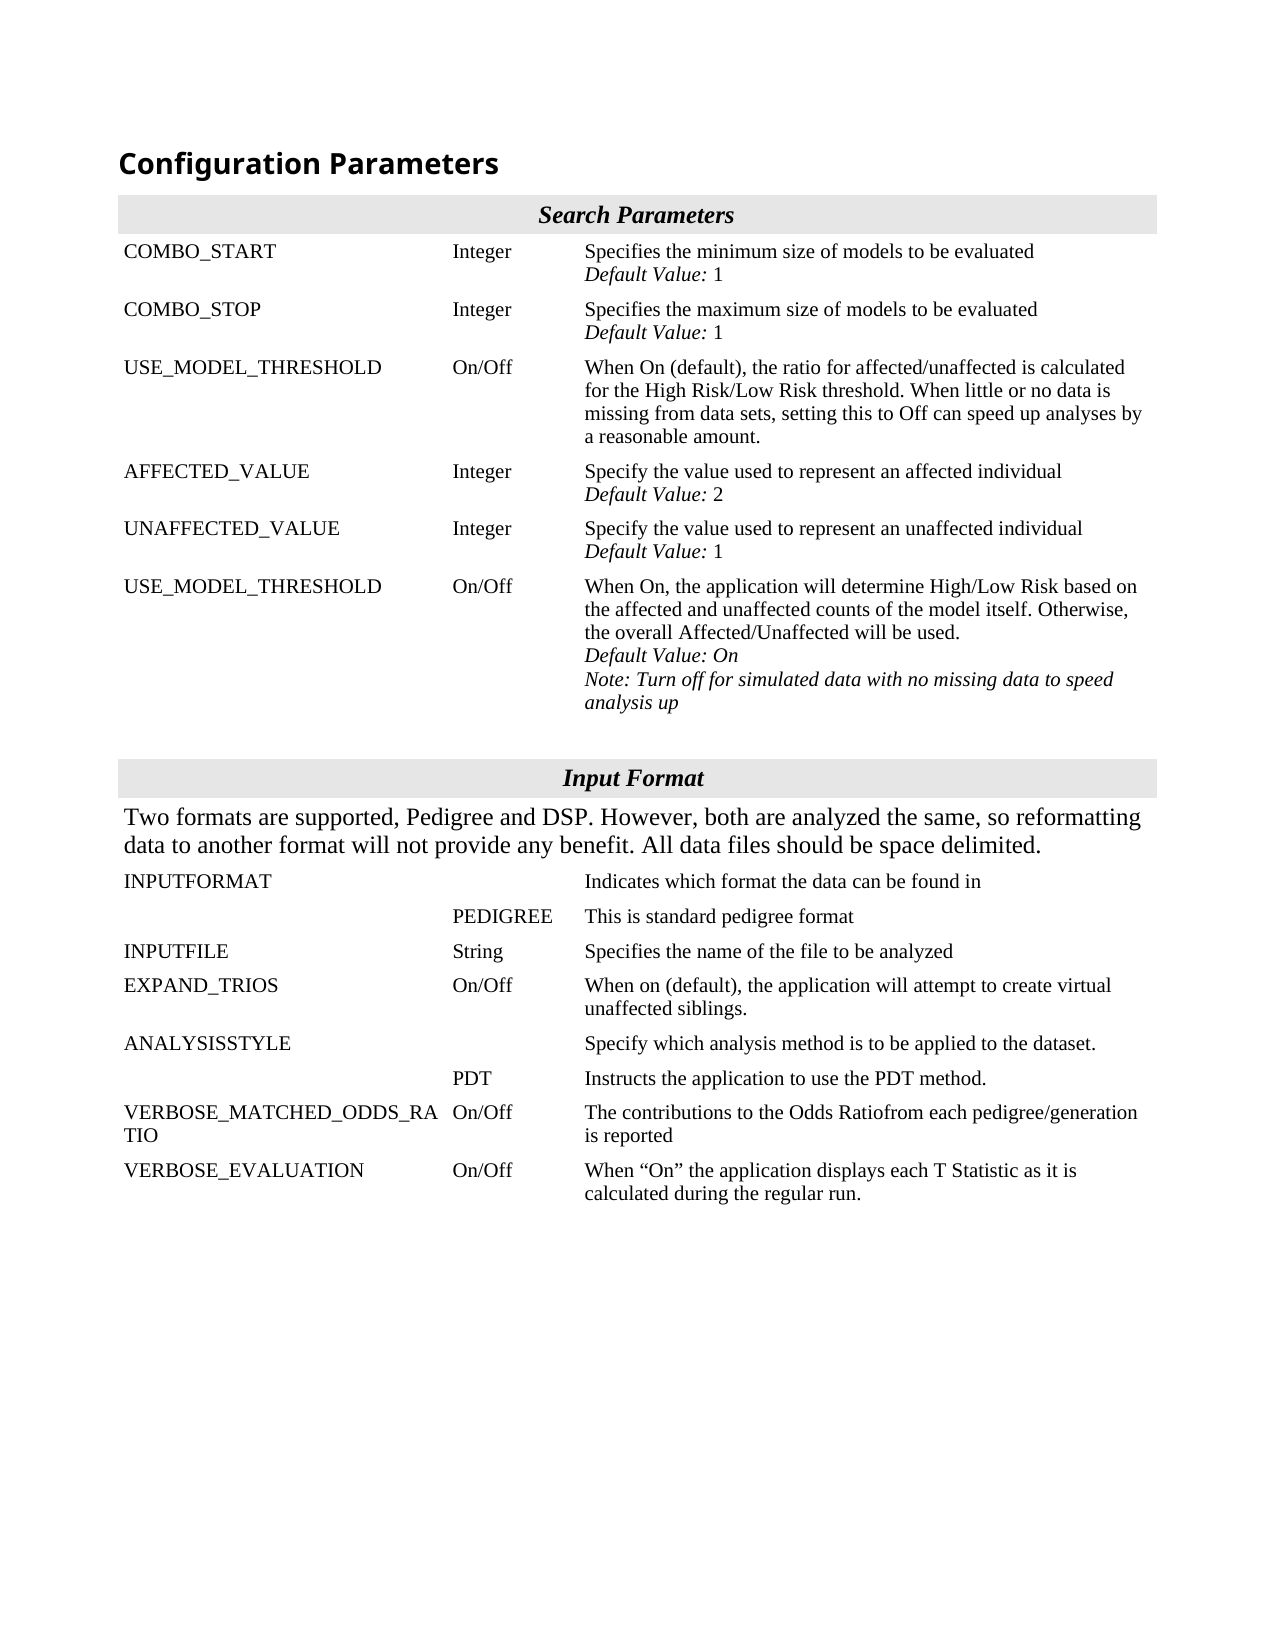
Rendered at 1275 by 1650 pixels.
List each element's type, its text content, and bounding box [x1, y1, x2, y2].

table_cell PEDIGREE [447, 899, 579, 934]
table_cell When “On” the application displays each T Statistic as it is calculated during the regular run. [579, 1153, 1157, 1211]
table_header [447, 1026, 579, 1061]
table_cell On/Off [447, 350, 579, 454]
table_cell Two formats are supported, Pedigree and DSP. However, both are analyzed the same, so reformatting data to another format will not provide any benefit. All data files should be space delimited. [118, 798, 1157, 865]
table_cell Specifies the minimum size of models to be evaluated Default Value: 1 [579, 235, 1157, 292]
table_cell UNAFFECTED_VALUE [118, 512, 447, 569]
table_cell [579, 720, 1157, 759]
table_cell INPUTFORMAT [118, 865, 447, 934]
table_cell On/Off [447, 1153, 579, 1211]
table_header Specify which analysis method is to be applied to the dataset. [579, 1026, 1157, 1061]
table_cell EXPAND_TRIOS [118, 969, 447, 1026]
table_cell Specifies the maximum size of models to be evaluated Default Value: 1 [579, 292, 1157, 350]
table_cell USE_MODEL_THRESHOLD [118, 569, 447, 719]
table_header Search Parameters [118, 195, 1157, 234]
table_cell On/Off [447, 969, 579, 1026]
table_cell ANALYSISSTYLE [118, 1026, 447, 1095]
table_cell COMBO_STOP [118, 292, 447, 350]
table_cell PDT [447, 1061, 579, 1095]
table_cell Integer [447, 512, 579, 569]
table_header Indicates which format the data can be found in [579, 865, 1157, 899]
table_cell String [447, 934, 579, 968]
table_cell On/Off [447, 569, 579, 719]
table_cell This is standard pedigree format [579, 899, 1157, 934]
table_cell Specifies the name of the file to be analyzed [579, 934, 1157, 968]
table_cell Instructs the application to use the PDT method. [579, 1061, 1157, 1095]
subtitle Configuration Parameters [118, 143, 1157, 183]
table_cell VERBOSE_MATCHED_ODDS_RATIO [118, 1095, 447, 1153]
table_cell On/Off [447, 1095, 579, 1153]
table_cell The contributions to the Odds Ratiofrom each pedigree/generation is reported [579, 1095, 1157, 1153]
table_header [447, 865, 579, 899]
table_cell When On, the application will determine High/Low Risk based on the affected and unaffected counts of the model itself. Otherwise, the overall Affected/Unaffected will be used. Default Value: On Note: Turn off for simulated data with no missing data to speed analysis up [579, 569, 1157, 719]
table_cell Integer [447, 454, 579, 512]
table_cell Specify the value used to represent an affected individual Default Value: 2 [579, 454, 1157, 512]
table_cell AFFECTED_VALUE [118, 454, 447, 512]
table_cell Specify the value used to represent an unaffected individual Default Value: 1 [579, 512, 1157, 569]
table_cell When On (default), the ratio for affected/unaffected is calculated for the High Risk/Low Risk threshold. When little or no data is missing from data sets, setting this to Off can speed up analyses by a reasonable amount. [579, 350, 1157, 454]
table_cell VERBOSE_EVALUATION [118, 1153, 447, 1211]
table_cell When on (default), the application will attempt to create virtual unaffected siblings. [579, 969, 1157, 1026]
table_cell [118, 720, 579, 759]
table_cell Integer [447, 235, 579, 292]
table_cell Input Format [118, 759, 1157, 798]
table_cell COMBO_START [118, 235, 447, 292]
table_cell USE_MODEL_THRESHOLD [118, 350, 447, 454]
table_cell INPUTFILE [118, 934, 447, 968]
table_cell Integer [447, 292, 579, 350]
